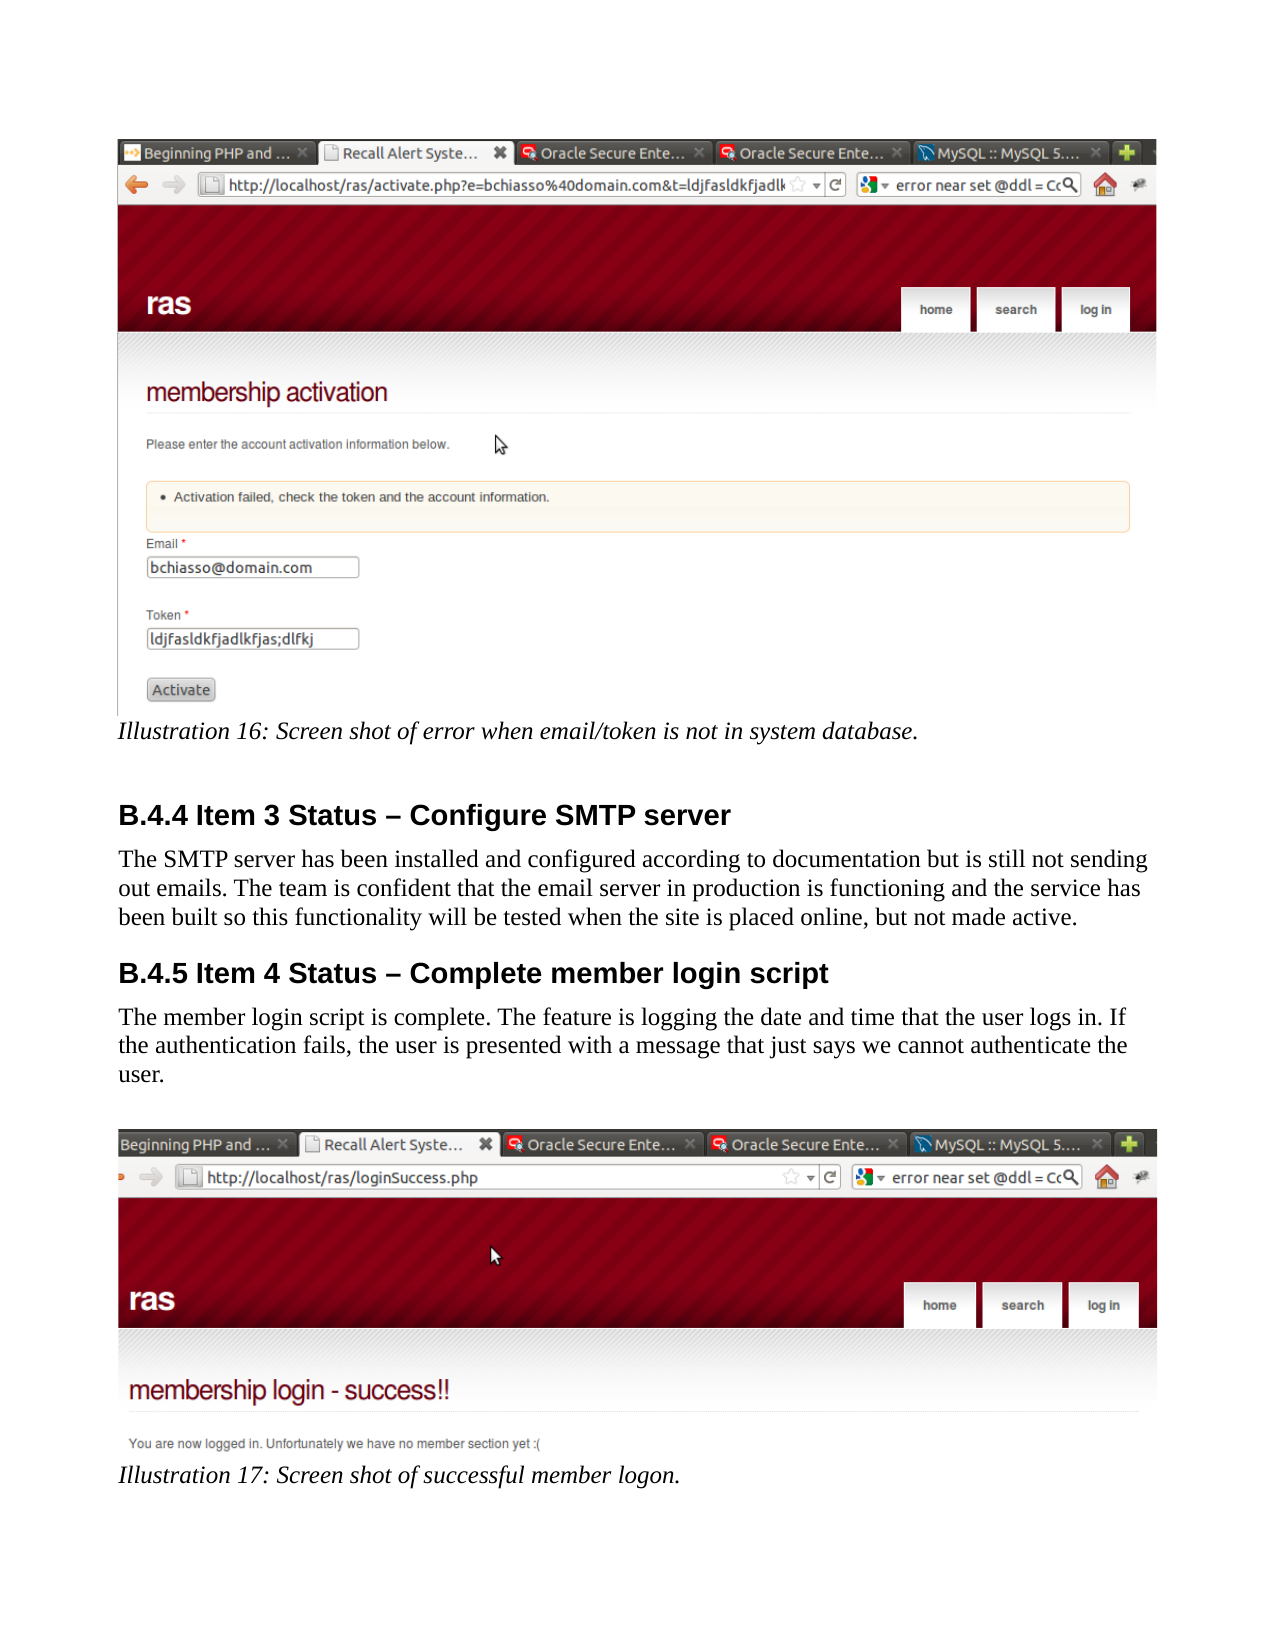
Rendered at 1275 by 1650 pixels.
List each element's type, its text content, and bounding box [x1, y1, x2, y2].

text Illustration 16: Screen shot of error when email/token is not in system database. [117, 716, 1156, 744]
subtitle B.4.5 Item 4 Status – Complete member login script [118, 956, 1157, 989]
text The member login script is complete. The feature is logging the date and time that the user logs in. If the authentication fails, the user is presented with a message that just says we cannot authenticate the user. [118, 1002, 1157, 1088]
picture [118, 1129, 1158, 1461]
subtitle B.4.4 Item 3 Status – Configure SMTP server [118, 798, 1157, 832]
picture [117, 139, 1157, 716]
text The SMTP server has been installed and configured according to documentation but is still not sending out emails. The team is confident that the email server in production is functioning and the service has been built so this functionality will be tested when the site is placed online, but not made active. [118, 844, 1157, 931]
text Illustration 17: Screen shot of successful member logon. [118, 1461, 1157, 1489]
